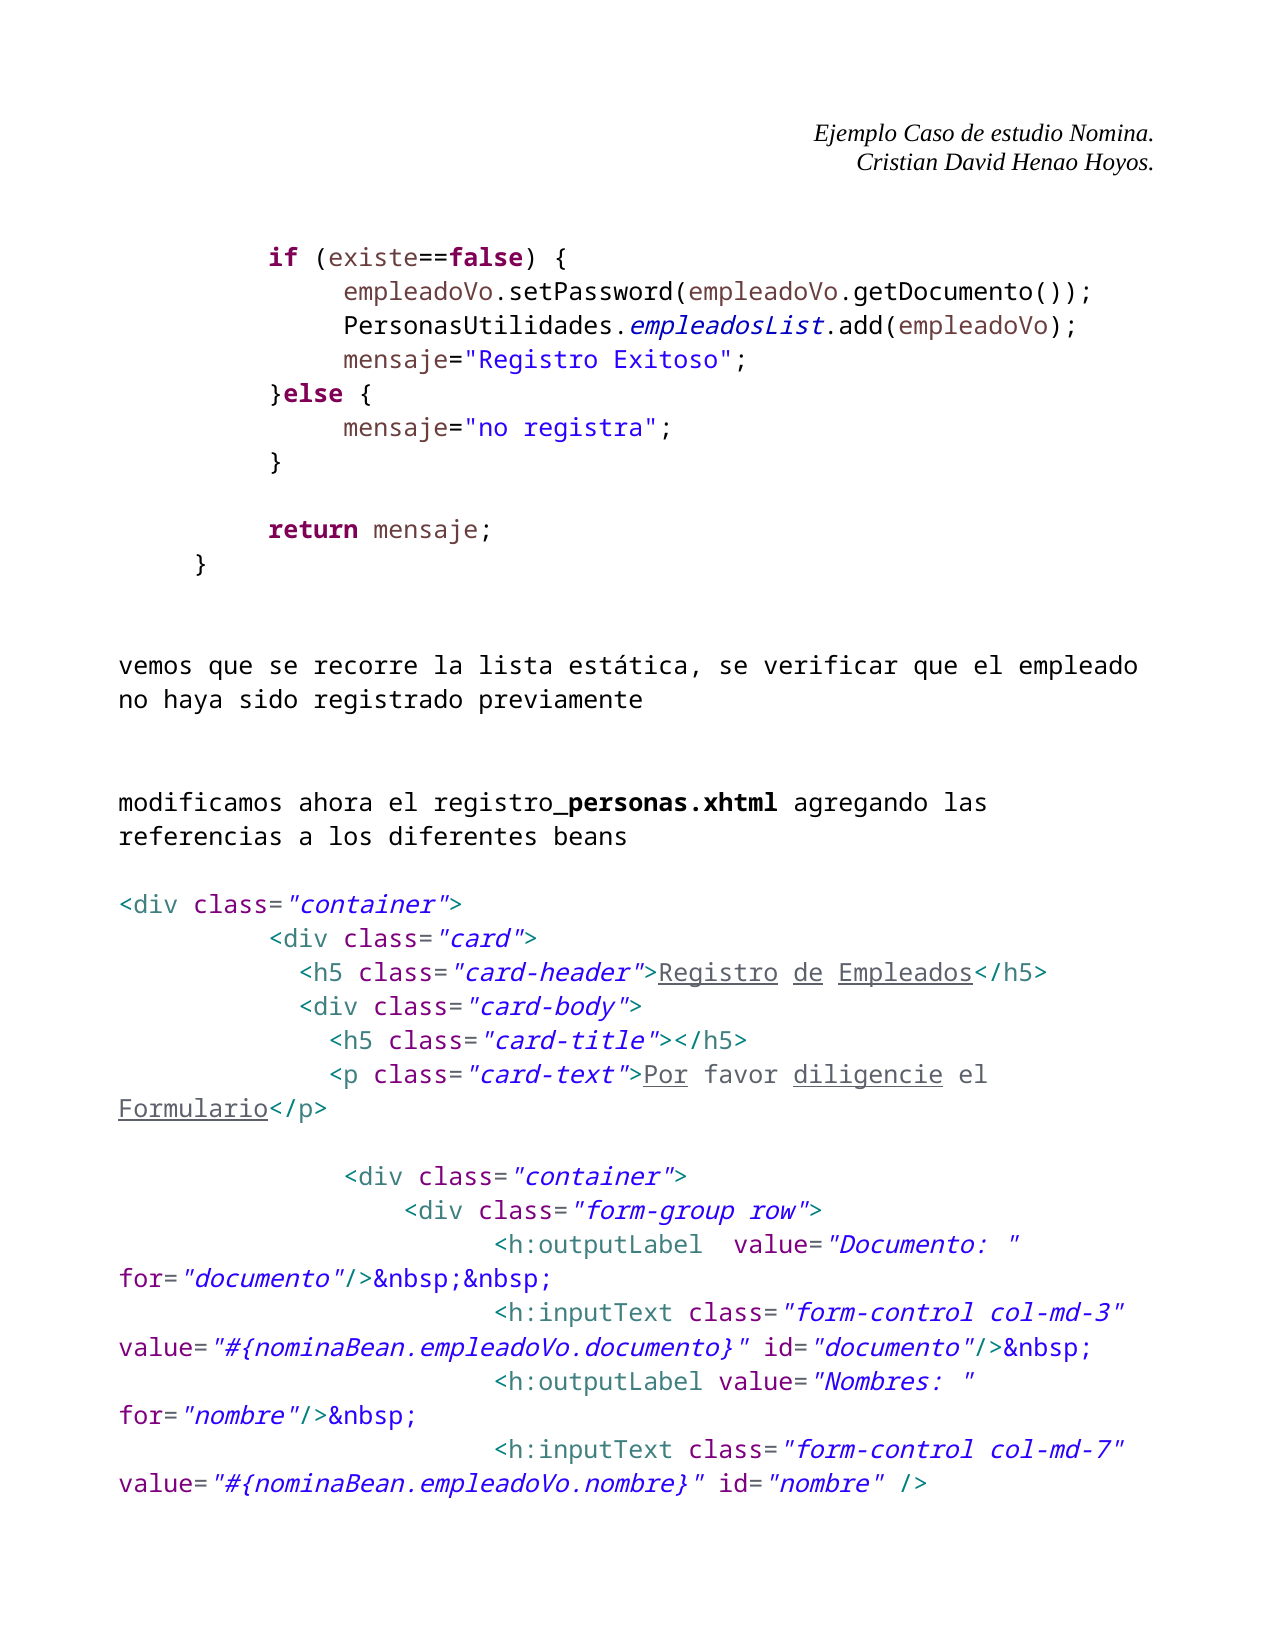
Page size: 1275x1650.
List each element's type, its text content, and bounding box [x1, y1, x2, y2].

text <p class="card-text">Por favor diligencie el Formulario</p> [118, 1057, 1157, 1125]
text <h5 class="card-header">Registro de Empleados</h5> [118, 954, 1157, 988]
text }else { [118, 375, 1157, 409]
text } [118, 546, 1157, 580]
text empleadoVo.setPassword(empleadoVo.getDocumento()); [118, 273, 1157, 307]
text mensaje="Registro Exitoso"; [118, 341, 1157, 375]
text <h:outputLabel value="Nombres: " for="nombre"/>&nbsp; [118, 1363, 1157, 1431]
text <h:outputLabel value="Documento: " for="documento"/>&nbsp;&nbsp; [118, 1227, 1157, 1295]
text <h:inputText class="form-control col-md-7" value="#{nominaBean.empleadoVo.nombre}" id="nombre" /> [118, 1431, 1157, 1499]
text return mensaje; [118, 512, 1157, 546]
text <div class="container"> [118, 1159, 1157, 1193]
text vemos que se recorre la lista estática, se verificar que el empleado no haya sido registrado previamente [118, 648, 1157, 716]
text modificamos ahora el registro_personas.xhtml agregando las referencias a los diferentes beans [118, 784, 1157, 852]
text <div class="container"> [118, 886, 1157, 920]
text } [118, 443, 1157, 478]
text <h5 class="card-title"></h5> [118, 1023, 1157, 1057]
text <div class="card"> [118, 920, 1157, 954]
text if (existe==false) { [118, 239, 1157, 273]
text <h:inputText class="form-control col-md-3" value="#{nominaBean.empleadoVo.documento}" id="documento"/>&nbsp; [118, 1295, 1157, 1363]
text PersonasUtilidades.empleadosList.add(empleadoVo); [118, 307, 1157, 341]
text <div class="form-group row"> [118, 1193, 1157, 1227]
text mensaje="no registra"; [118, 409, 1157, 443]
text <div class="card-body"> [118, 988, 1157, 1023]
